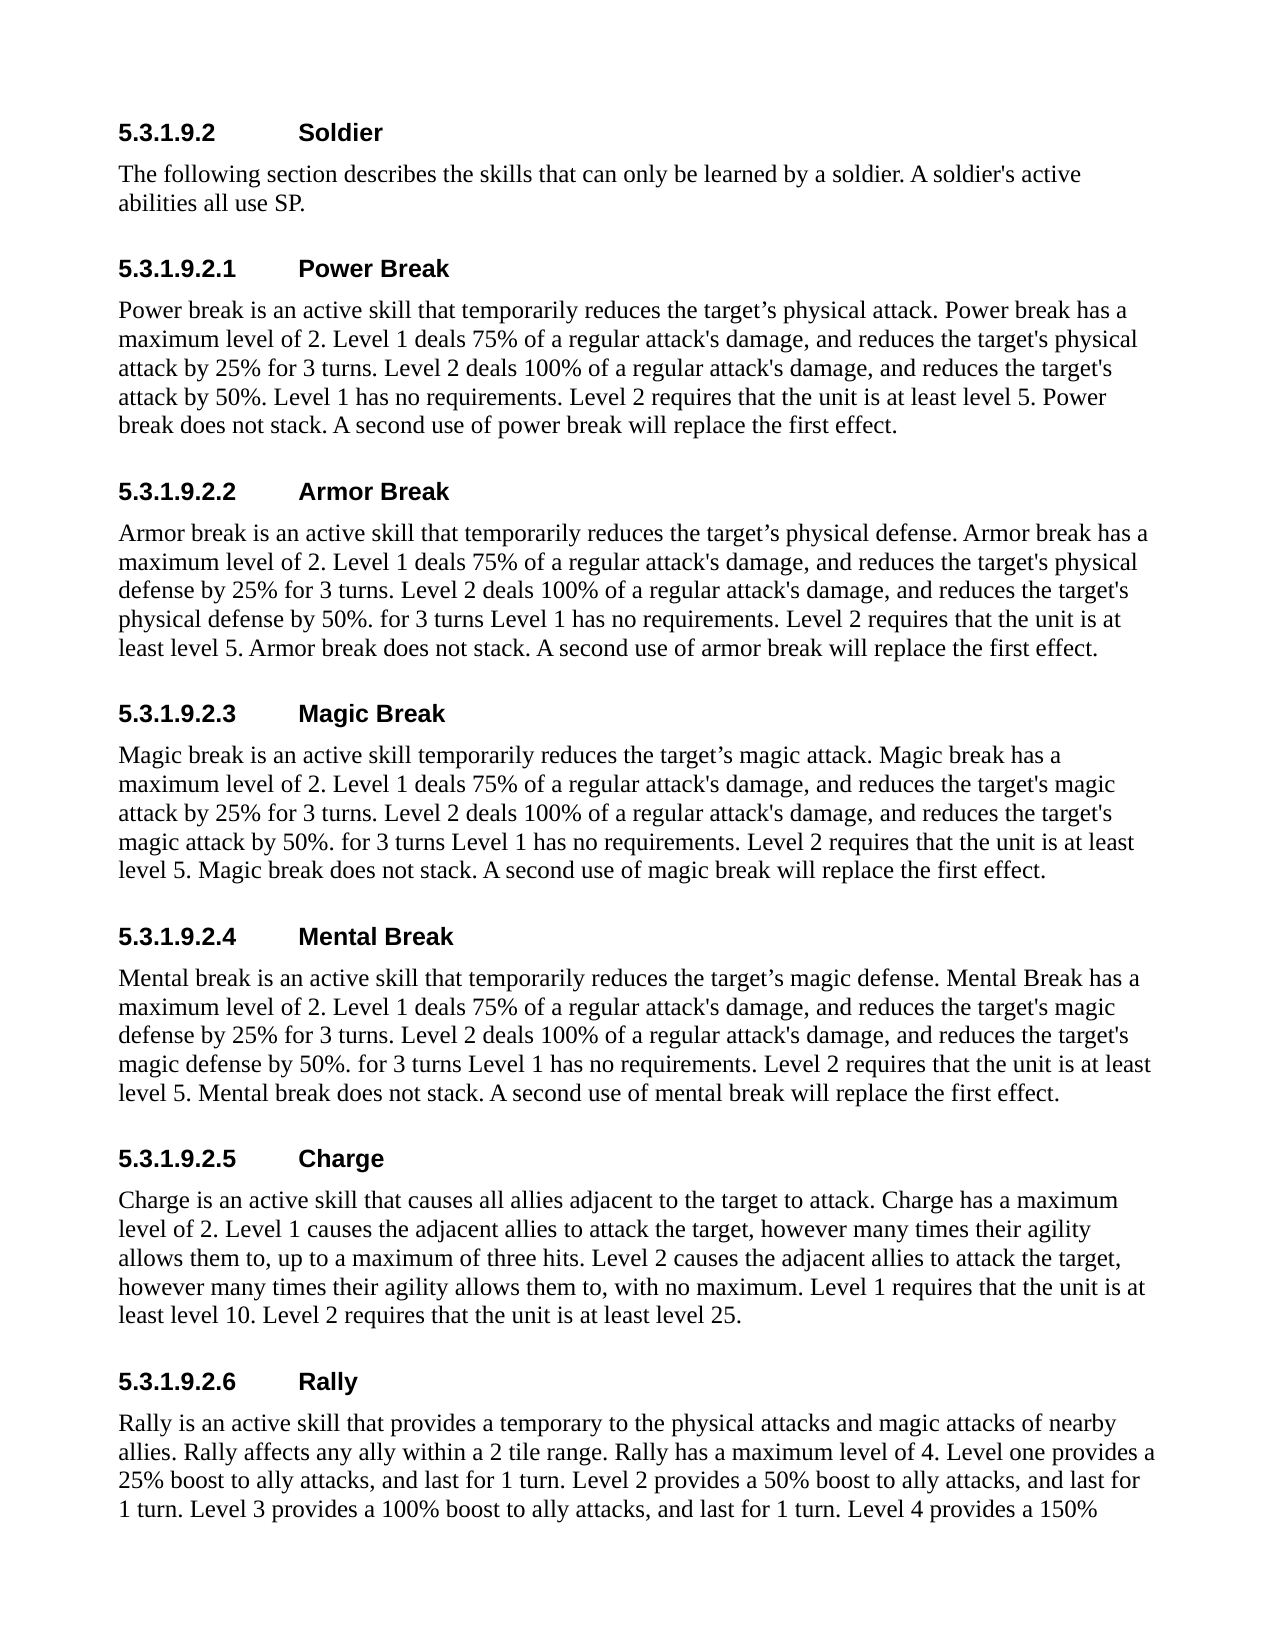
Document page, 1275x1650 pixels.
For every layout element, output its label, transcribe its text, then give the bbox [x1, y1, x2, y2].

text The following section describes the skills that can only be learned by a soldier. A soldier's active abilities all use SP. [118, 159, 1157, 217]
text Power break is an active skill that temporarily reduces the target’s physical attack. Power break has a maximum level of 2. Level 1 deals 75% of a regular attack's damage, and reduces the target's physical attack by 25% for 3 turns. Level 2 deals 100% of a regular attack's damage, and reduces the target's attack by 50%. Level 1 has no requirements. Level 2 requires that the unit is at least level 5. Power break does not stack. A second use of power break will replace the first effect. [118, 296, 1157, 439]
text Magic break is an active skill temporarily reduces the target’s magic attack. Magic break has a maximum level of 2. Level 1 deals 75% of a regular attack's damage, and reduces the target's magic attack by 25% for 3 turns. Level 2 deals 100% of a regular attack's damage, and reduces the target's magic attack by 50%. for 3 turns Level 1 has no requirements. Level 2 requires that the unit is at least level 5. Magic break does not stack. A second use of magic break will replace the first effect. [118, 741, 1157, 884]
subtitle Magic Break [118, 699, 1157, 728]
subtitle Power Break [118, 254, 1157, 283]
subtitle Rally [118, 1367, 1157, 1396]
text Mental break is an active skill that temporarily reduces the target’s magic defense. Mental Break has a maximum level of 2. Level 1 deals 75% of a regular attack's damage, and reduces the target's magic defense by 25% for 3 turns. Level 2 deals 100% of a regular attack's damage, and reduces the target's magic defense by 50%. for 3 turns Level 1 has no requirements. Level 2 requires that the unit is at least level 5. Mental break does not stack. A second use of mental break will replace the first effect. [118, 963, 1157, 1107]
subtitle Charge [118, 1144, 1157, 1173]
subtitle Soldier [118, 118, 1157, 147]
subtitle Mental Break [118, 922, 1157, 951]
subtitle Armor Break [118, 477, 1157, 506]
text Charge is an active skill that causes all allies adjacent to the target to attack. Charge has a maximum level of 2. Level 1 causes the adjacent allies to attack the target, however many times their agility allows them to, up to a maximum of three hits. Level 2 causes the adjacent allies to attack the target, however many times their agility allows them to, with no maximum. Level 1 requires that the unit is at least level 10. Level 2 requires that the unit is at least level 25. [118, 1186, 1157, 1329]
text Rally is an active skill that provides a temporary to the physical attacks and magic attacks of nearby allies. Rally affects any ally within a 2 tile range. Rally has a maximum level of 4. Level one provides a 25% boost to ally attacks, and last for 1 turn. Level 2 provides a 50% boost to ally attacks, and last for 1 turn. Level 3 provides a 100% boost to ally attacks, and last for 1 turn. Level 4 provides a 150% [118, 1408, 1157, 1523]
text Armor break is an active skill that temporarily reduces the target’s physical defense. Armor break has a maximum level of 2. Level 1 deals 75% of a regular attack's damage, and reduces the target's physical defense by 25% for 3 turns. Level 2 deals 100% of a regular attack's damage, and reduces the target's physical defense by 50%. for 3 turns Level 1 has no requirements. Level 2 requires that the unit is at least level 5. Armor break does not stack. A second use of armor break will replace the first effect. [118, 518, 1157, 662]
